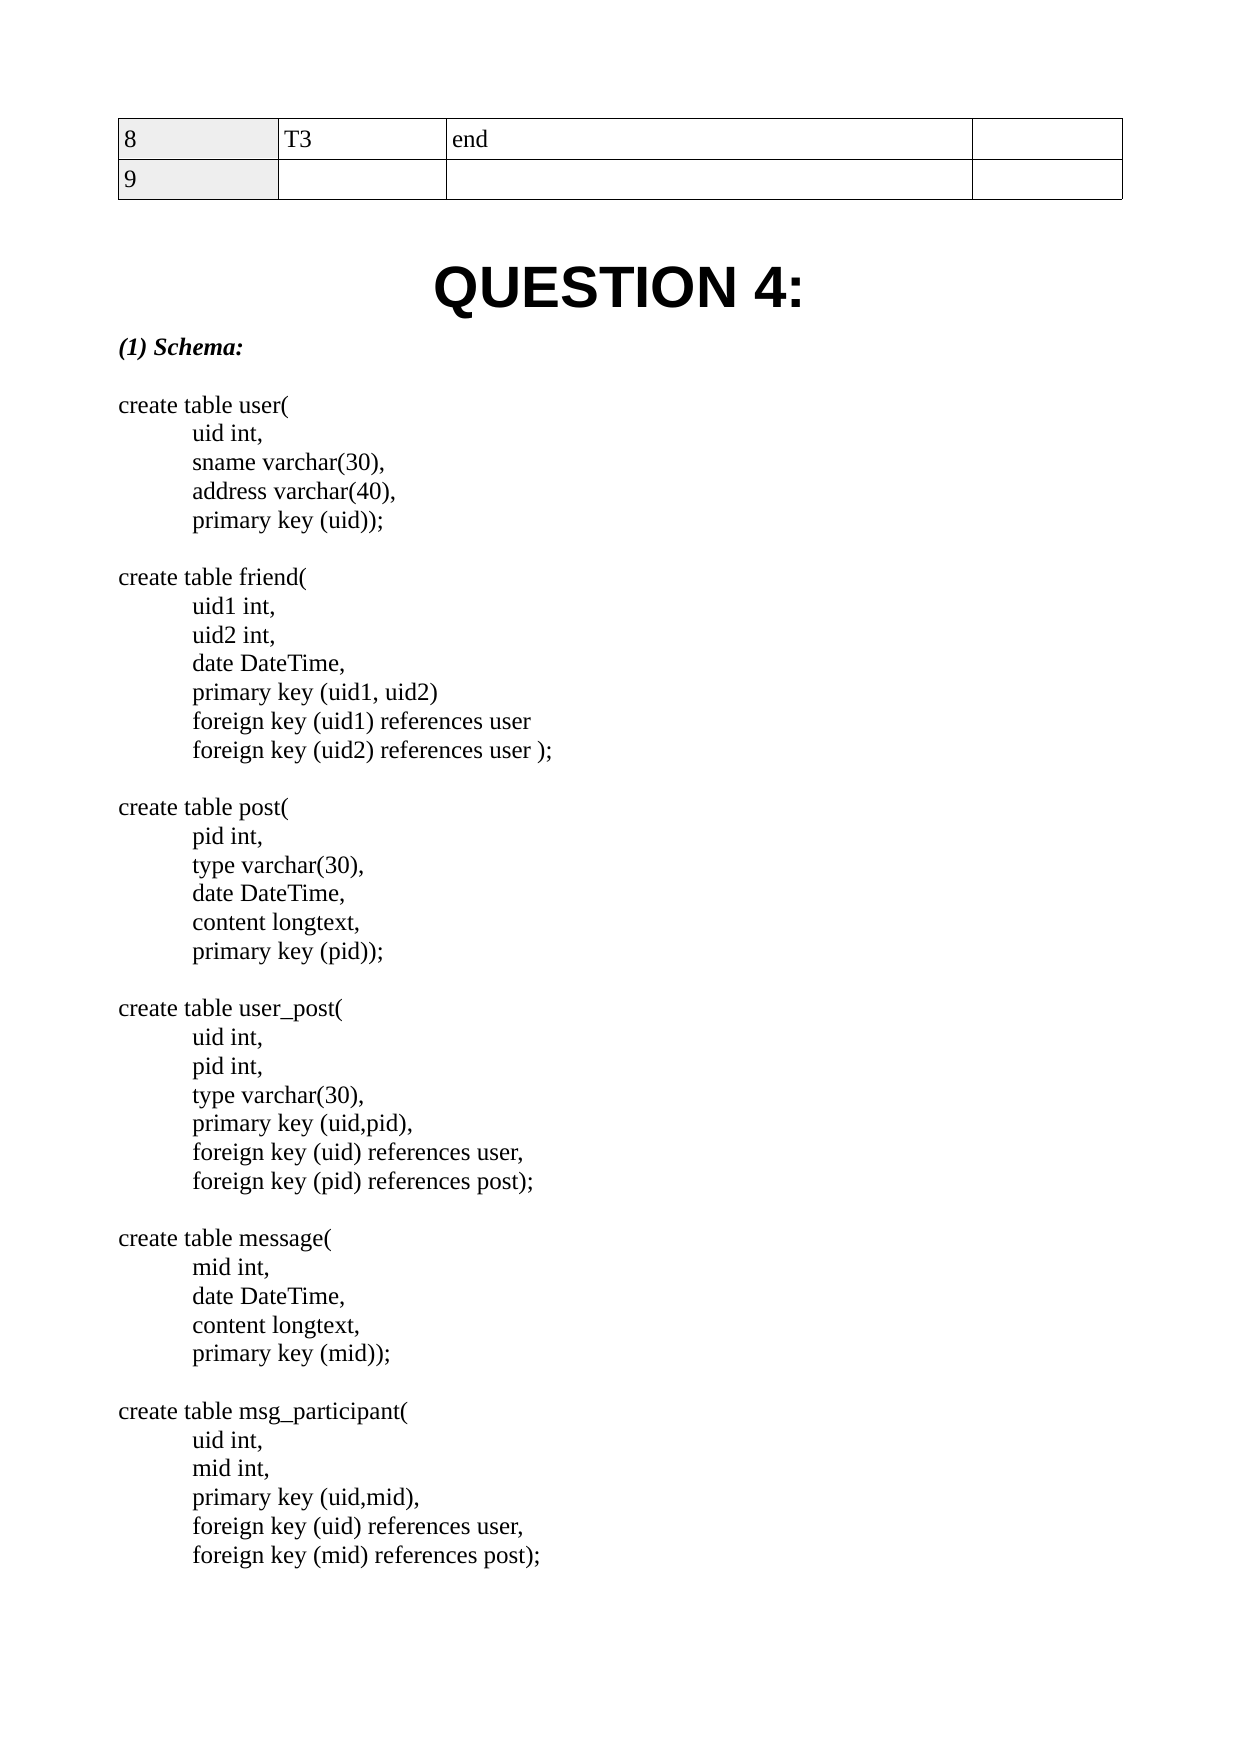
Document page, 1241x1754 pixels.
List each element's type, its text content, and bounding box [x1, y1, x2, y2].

text uid int, [118, 1425, 1122, 1453]
table_cell [279, 160, 446, 199]
text create table user_post( [118, 993, 1122, 1022]
text create table user( [118, 390, 1122, 418]
text content longtext, [118, 907, 1122, 936]
text primary key (mid)); [118, 1338, 1122, 1367]
text date DateTime, [118, 878, 1122, 907]
text content longtext, [118, 1310, 1122, 1338]
text type varchar(30), [118, 850, 1122, 878]
text primary key (uid,pid), [118, 1108, 1122, 1137]
text date DateTime, [118, 1281, 1122, 1310]
text foreign key (pid) references post); [118, 1166, 1122, 1195]
table_cell [973, 119, 1122, 158]
text address varchar(40), [118, 476, 1122, 505]
table_cell 9 [119, 160, 278, 199]
text mid int, [118, 1453, 1122, 1482]
text primary key (uid1, uid2) [118, 677, 1122, 706]
text create table msg_participant( [118, 1396, 1122, 1425]
text uid int, [118, 418, 1122, 447]
table_cell end [447, 119, 972, 158]
text pid int, [118, 1051, 1122, 1080]
text create table post( [118, 792, 1122, 821]
text (1) Schema: [118, 332, 1122, 361]
text pid int, [118, 821, 1122, 850]
text primary key (pid)); [118, 936, 1122, 965]
text type varchar(30), [118, 1080, 1122, 1108]
table_cell T3 [279, 119, 446, 158]
text create table friend( [118, 562, 1122, 591]
text create table message( [118, 1223, 1122, 1252]
table_cell 8 [119, 119, 278, 158]
text primary key (uid,mid), [118, 1482, 1122, 1511]
text sname varchar(30), [118, 447, 1122, 476]
text date DateTime, [118, 648, 1122, 677]
table_cell [447, 160, 972, 199]
text uid2 int, [118, 620, 1122, 648]
text primary key (uid)); [118, 505, 1122, 533]
text foreign key (uid1) references user [118, 706, 1122, 735]
table_cell [973, 160, 1122, 199]
text foreign key (uid) references user, [118, 1137, 1122, 1166]
text foreign key (uid2) references user ); [118, 735, 1122, 763]
text foreign key (mid) references post); [118, 1540, 1122, 1568]
text uid int, [118, 1022, 1122, 1051]
text uid1 int, [118, 591, 1122, 620]
text mid int, [118, 1252, 1122, 1281]
title QUESTION 4: [118, 253, 1122, 320]
text foreign key (uid) references user, [118, 1511, 1122, 1540]
